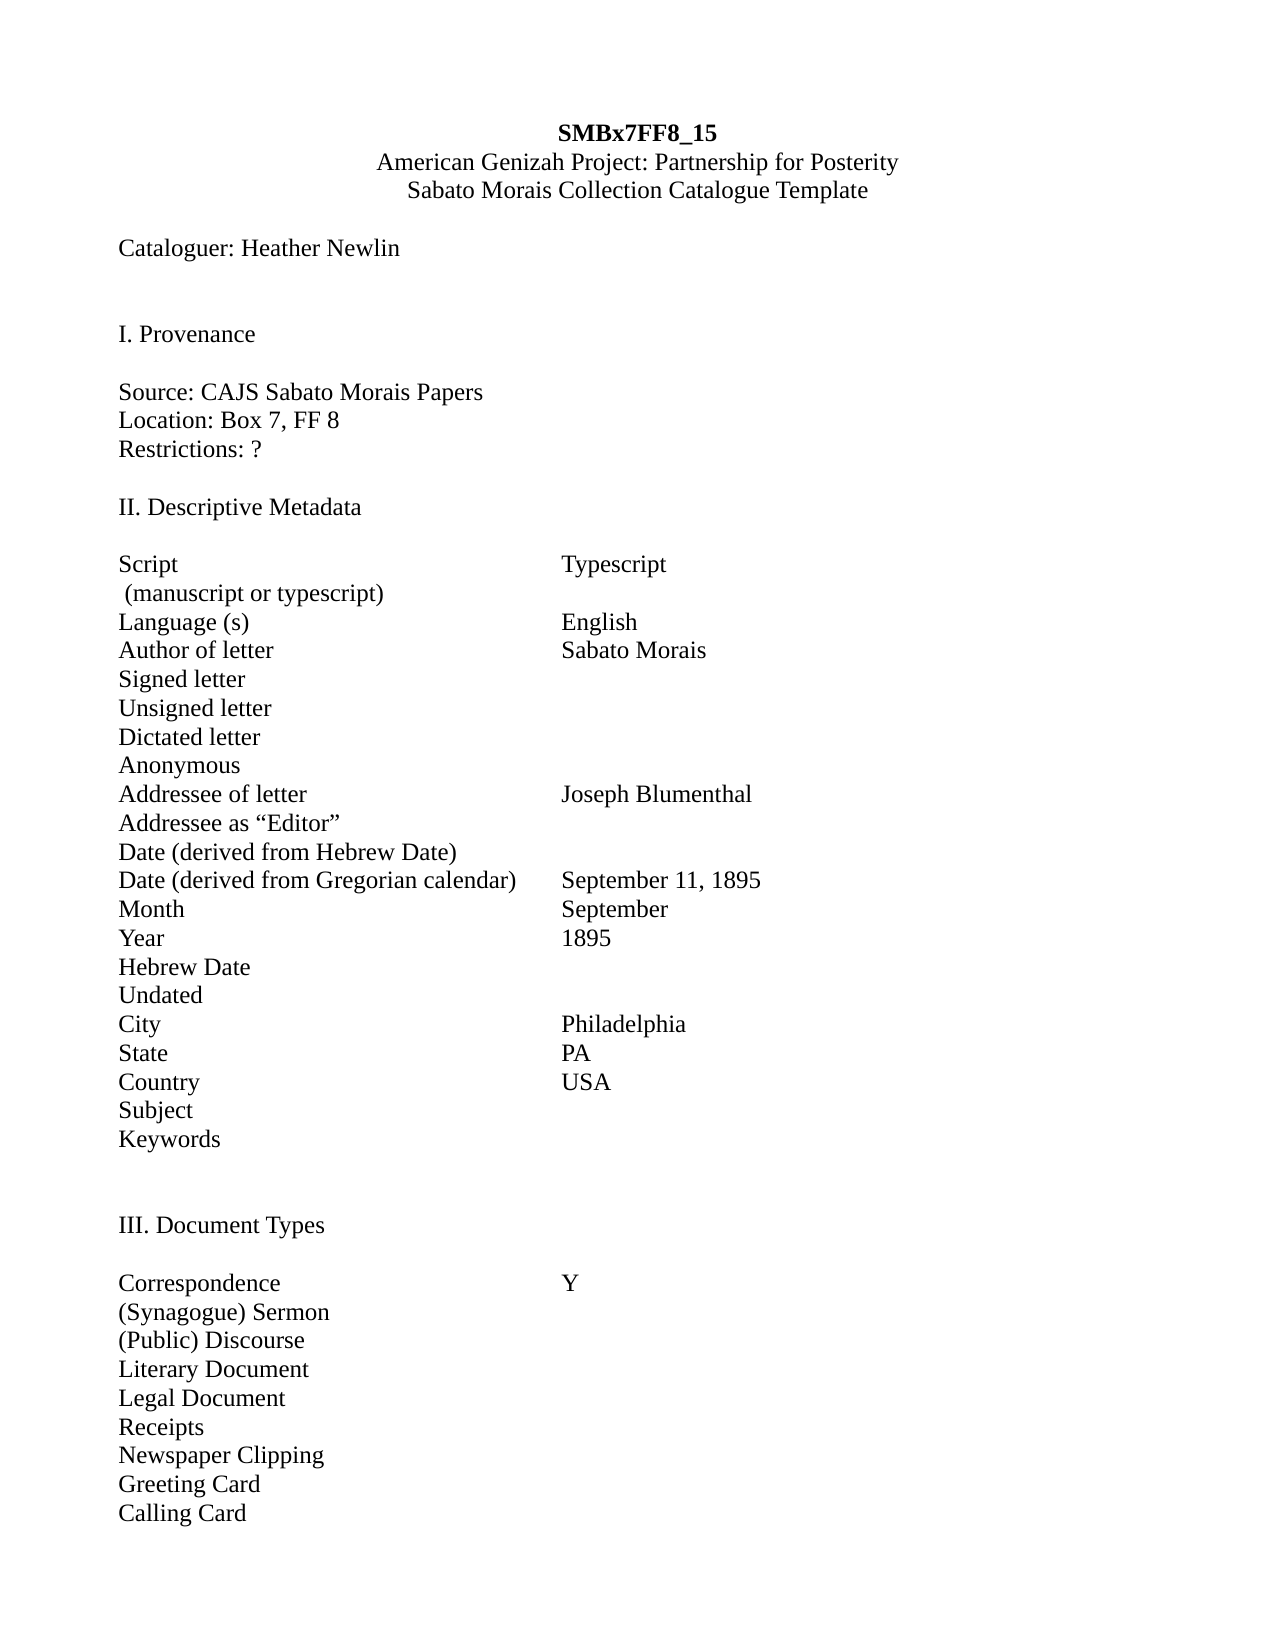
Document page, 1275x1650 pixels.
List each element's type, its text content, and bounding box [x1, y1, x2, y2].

text Location: Box 7, FF 8 [118, 406, 1157, 434]
text Undated [118, 981, 1157, 1009]
text Receipts [118, 1412, 1157, 1441]
text Literary Document [118, 1354, 1157, 1383]
text City Philadelphia [118, 1009, 1157, 1038]
text Keywords [118, 1124, 1157, 1153]
text Year 1895 [118, 923, 1157, 952]
text Hebrew Date [118, 952, 1157, 981]
text Anonymous [118, 751, 1157, 779]
text Author of letter Sabato Morais [118, 636, 1157, 664]
text Calling Card [118, 1498, 1157, 1527]
text Newspaper Clipping [118, 1441, 1157, 1469]
text Month September [118, 894, 1157, 923]
text Language (s) English [118, 607, 1157, 636]
text Legal Document [118, 1383, 1157, 1412]
text Script Typescript [118, 549, 1157, 578]
text I. Provenance [118, 319, 1157, 348]
text (Public) Discourse [118, 1326, 1157, 1354]
text American Genizah Project: Partnership for Posterity [118, 147, 1157, 176]
text III. Document Types [118, 1211, 1157, 1239]
text State PA [118, 1038, 1157, 1067]
text Sabato Morais Collection Catalogue Template [118, 176, 1157, 204]
text Signed letter [118, 664, 1157, 693]
text Date (derived from Gregorian calendar) September 11, 1895 [118, 866, 1157, 894]
text Correspondence Y [118, 1268, 1157, 1297]
text Cataloguer: Heather Newlin [118, 233, 1157, 262]
text Dictated letter [118, 722, 1157, 751]
text Country USA [118, 1067, 1157, 1096]
text (Synagogue) Sermon [118, 1297, 1157, 1326]
text Greeting Card [118, 1469, 1157, 1498]
text SMBx7FF8_15 [118, 118, 1157, 147]
text Unsigned letter [118, 693, 1157, 722]
text Date (derived from Hebrew Date) [118, 837, 1157, 866]
text Subject [118, 1096, 1157, 1124]
text Restrictions: ? [118, 434, 1157, 463]
text Source: CAJS Sabato Morais Papers [118, 377, 1157, 406]
text II. Descriptive Metadata [118, 492, 1157, 521]
text Addressee as “Editor” [118, 808, 1157, 837]
text (manuscript or typescript) [118, 578, 1157, 607]
text Addressee of letter Joseph Blumenthal [118, 779, 1157, 808]
